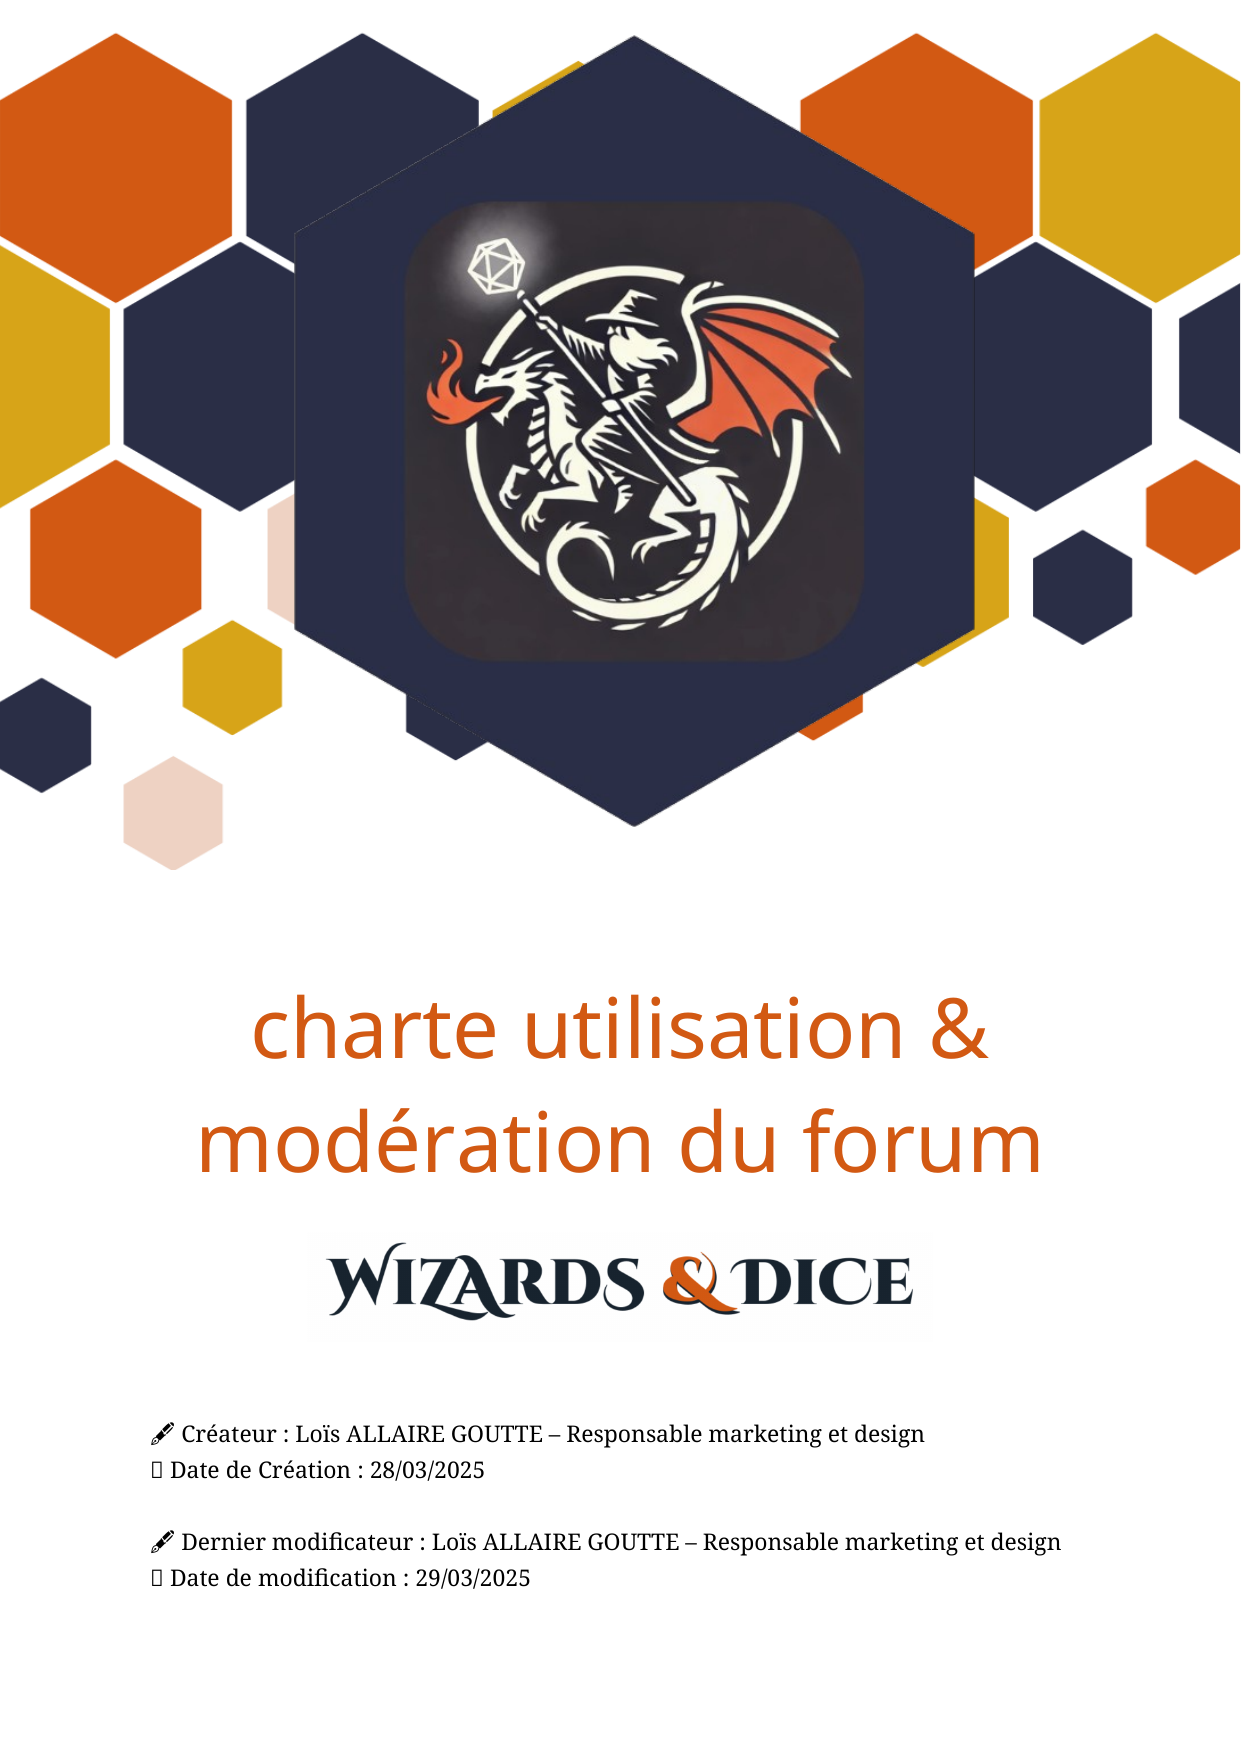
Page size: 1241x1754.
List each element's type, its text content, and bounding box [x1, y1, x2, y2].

text 🖋️ Dernier modificateur : Loïs ALLAIRE GOUTTE – Responsable marketing et design [150, 1526, 1090, 1557]
text 📅 Date de modification : 29/03/2025 [150, 1562, 1090, 1593]
text 📅 Date de Création : 28/03/2025 [150, 1454, 1090, 1485]
title charte utilisation & modération du forum [150, 970, 1090, 1197]
text 🖋️ Créateur : Loïs ALLAIRE GOUTTE – Responsable marketing et design [150, 1418, 1090, 1449]
picture [0, 18, 1241, 870]
picture [307, 1232, 934, 1342]
